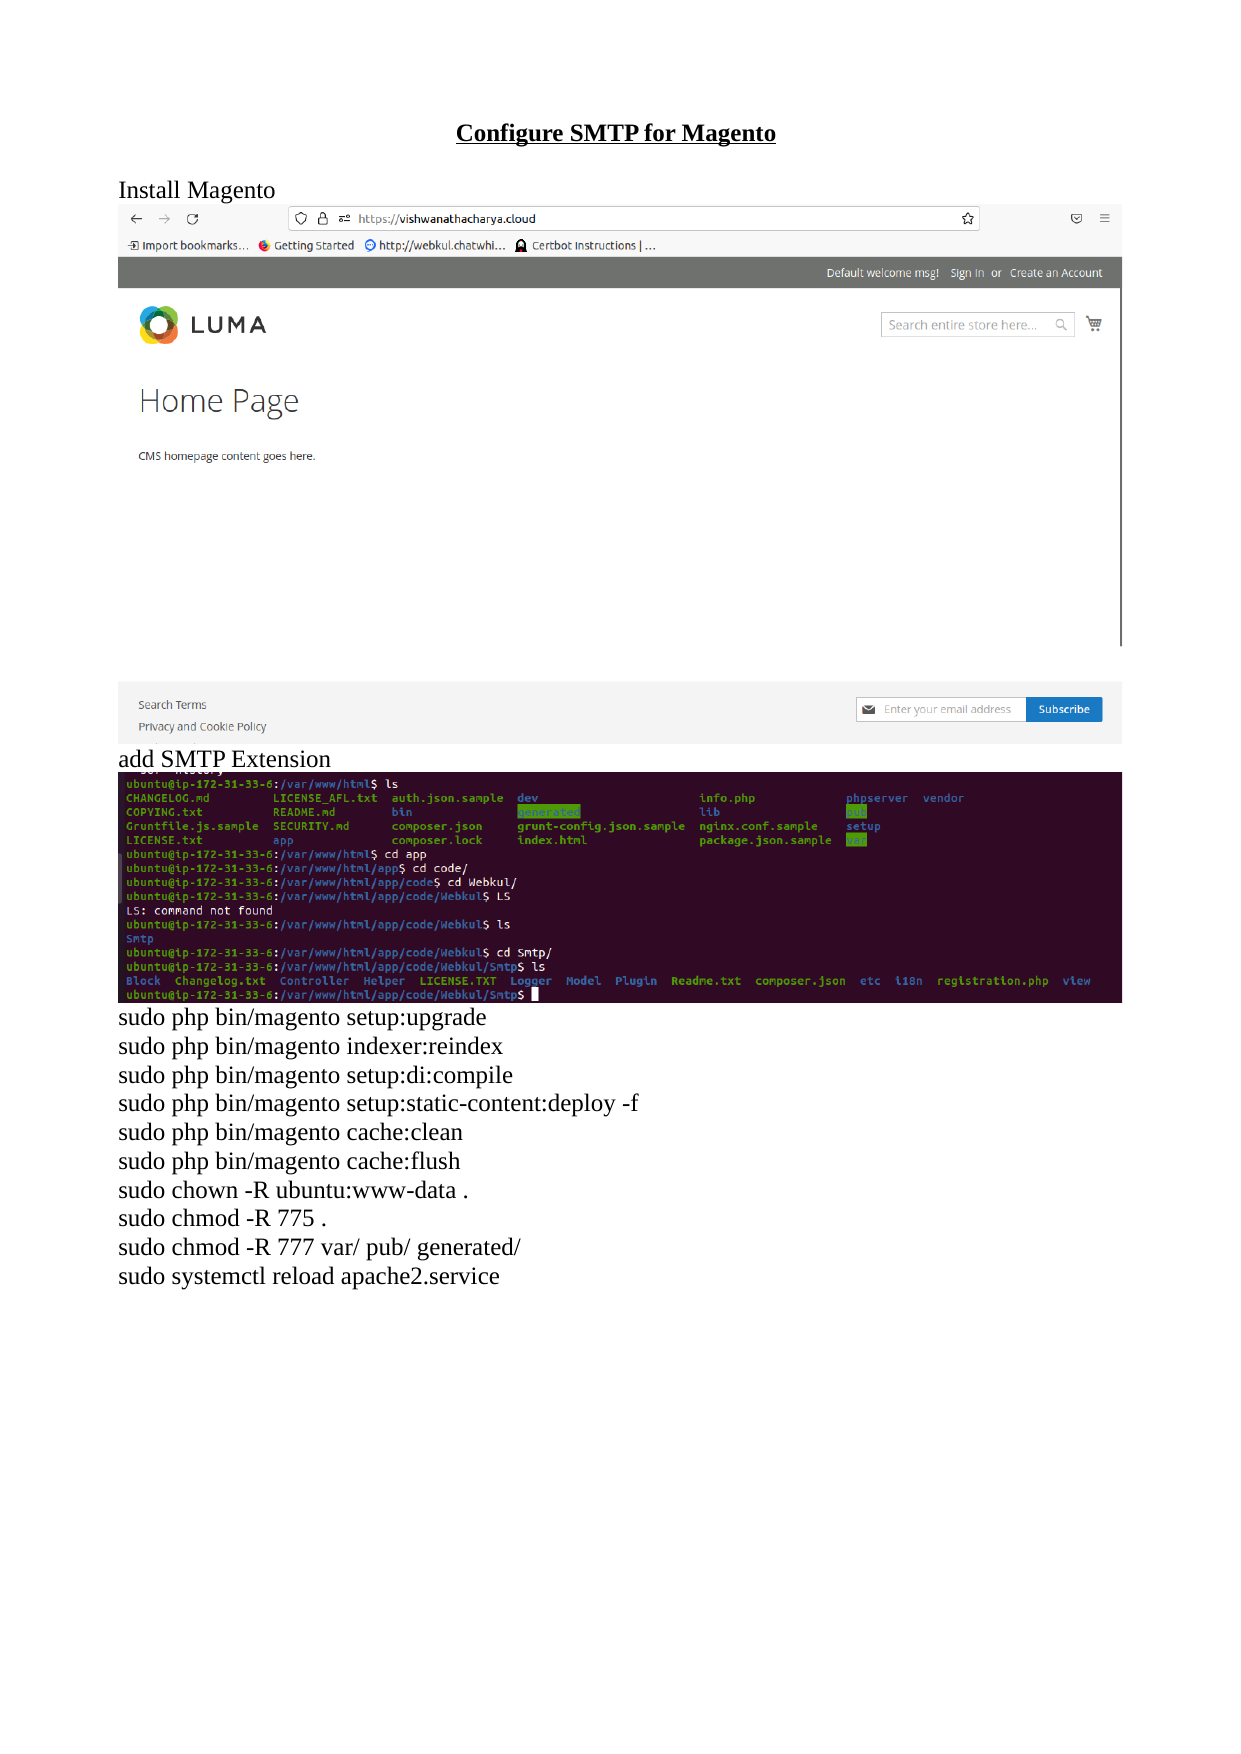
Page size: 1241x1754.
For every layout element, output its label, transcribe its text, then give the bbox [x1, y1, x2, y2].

text sudo chmod -R 775 . [118, 1203, 1122, 1232]
text Install Magento [118, 176, 1122, 204]
text add SMTP Extension [118, 744, 1122, 772]
text sudo php bin/magento setup:upgrade [118, 1003, 1122, 1031]
picture [118, 204, 1123, 744]
text sudo php bin/magento setup:di:compile [118, 1060, 1122, 1088]
picture [118, 772, 1123, 1003]
text sudo chmod -R 777 var/ pub/ generated/ [118, 1232, 1122, 1261]
text sudo php bin/magento cache:flush [118, 1146, 1122, 1175]
text sudo systemctl reload apache2.service [118, 1261, 1122, 1290]
text sudo php bin/magento cache:clean [118, 1117, 1122, 1146]
text sudo php bin/magento setup:static-content:deploy -f [118, 1088, 1122, 1117]
text sudo chown -R ubuntu:www-data . [118, 1175, 1122, 1203]
text sudo php bin/magento indexer:reindex [118, 1031, 1122, 1060]
text Configure SMTP for Magento [118, 118, 1122, 147]
